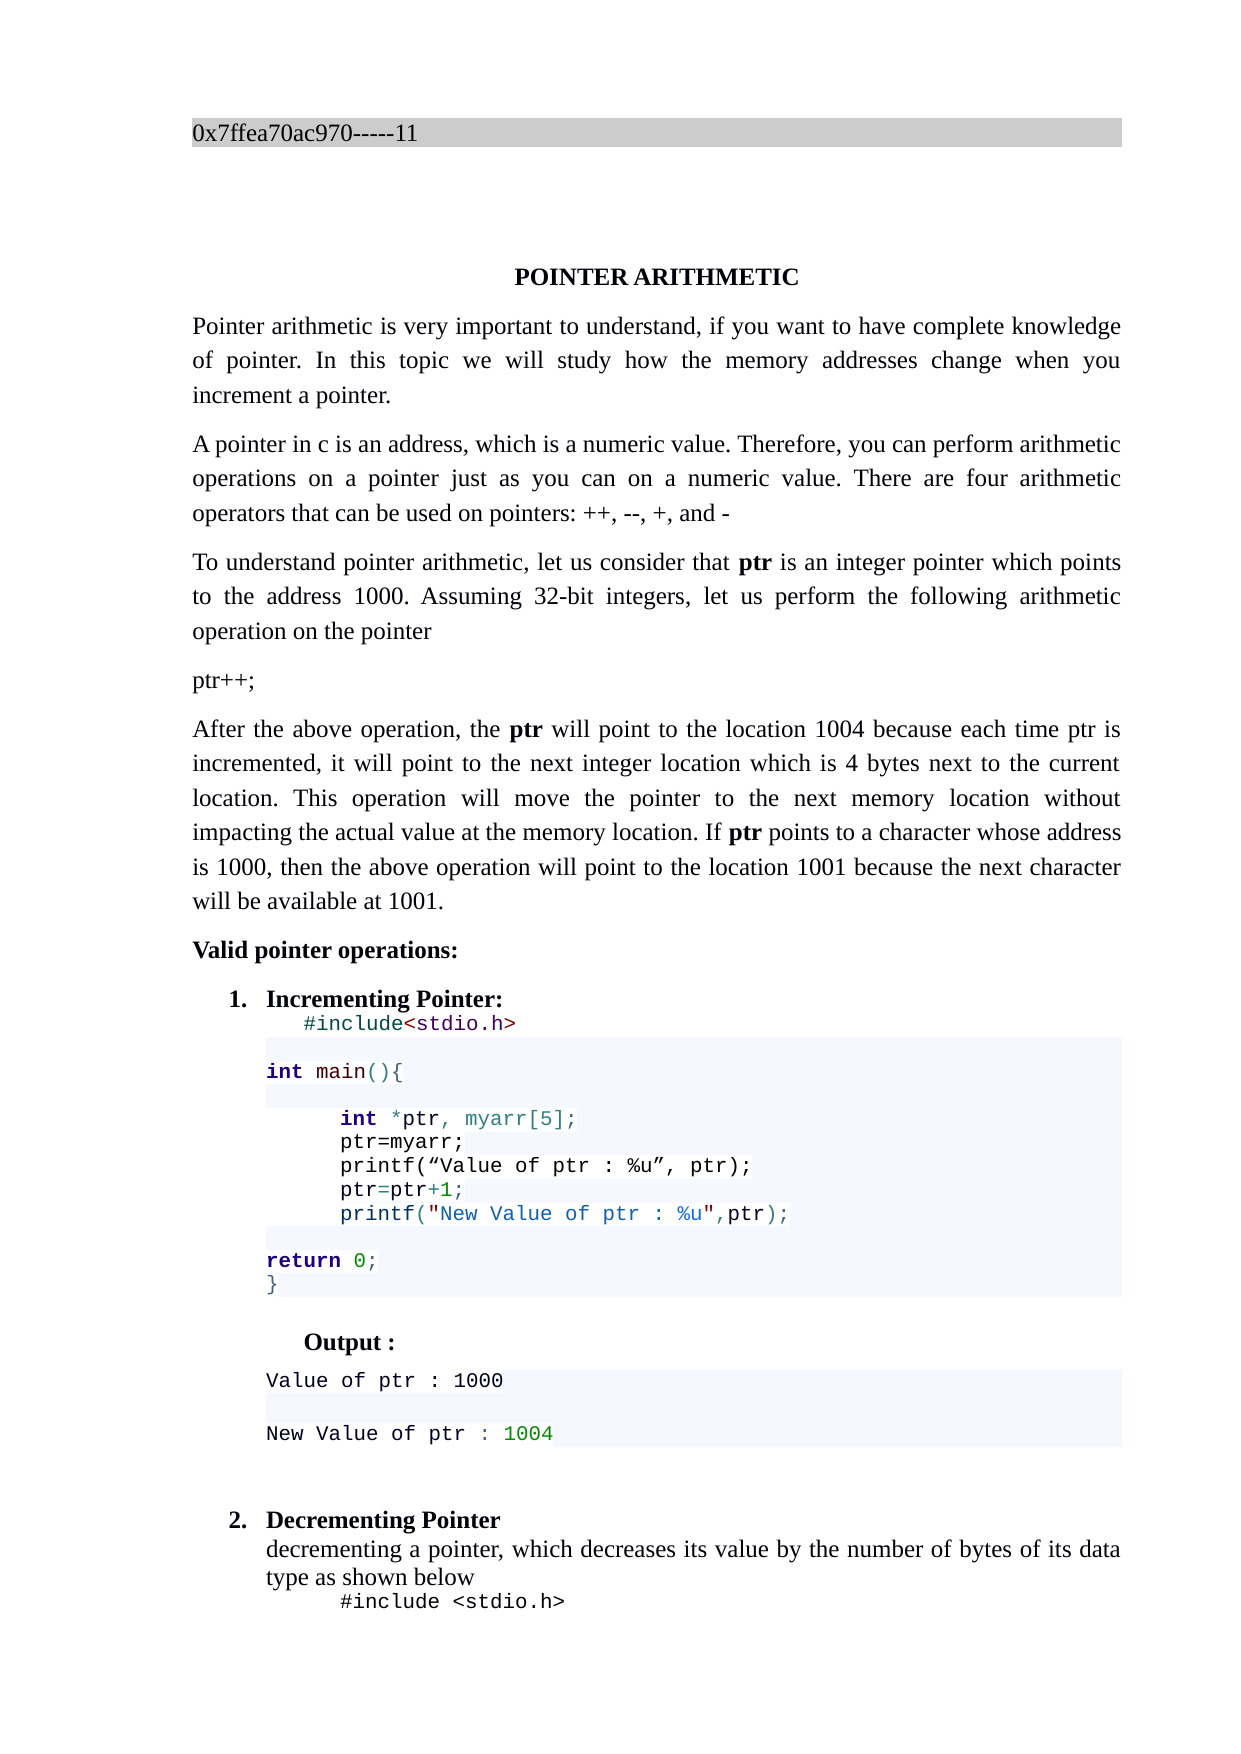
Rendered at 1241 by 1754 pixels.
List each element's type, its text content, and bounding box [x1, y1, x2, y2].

text ptr=ptr+1; [340, 1179, 1122, 1202]
text ptr=myarr; [340, 1132, 1122, 1155]
text Pointer arithmetic is very important to understand, if you want to have complete knowledge of pointer. In this topic we will study how the memory addresses change when you increment a pointer. [192, 311, 1122, 409]
text Valid pointer operations: [192, 936, 1122, 964]
text #include <stdio.h> [340, 1591, 1122, 1615]
text return 0; [266, 1250, 1122, 1273]
text int *ptr, myarr[5]; [340, 1108, 1122, 1132]
text decrementing a pointer, which decreases its value by the number of bytes of its data type as shown below [266, 1534, 1122, 1591]
text #include<stdio.h> [303, 1013, 1122, 1037]
list Decrementing Pointer [228, 1505, 1122, 1534]
text printf(“Value of ptr : %u”, ptr); [340, 1155, 1122, 1179]
text printf("New Value of ptr : %u",ptr); [340, 1202, 1122, 1226]
text New Value of ptr : 1004 [266, 1423, 1122, 1447]
text 0x7ffea70ac970-----11 [192, 118, 1122, 147]
text To understand pointer arithmetic, let us consider that ptr is an integer pointer which points to the address 1000. Assuming 32-bit integers, let us perform the following arithmetic operation on the pointer [192, 547, 1122, 645]
text Value of ptr : 1000 [266, 1370, 1122, 1393]
text int main(){ [266, 1061, 1122, 1084]
text POINTER ARITHMETIC [192, 262, 1122, 291]
text } [266, 1273, 1122, 1297]
list Incrementing Pointer: [228, 984, 1122, 1013]
text ptr++; [192, 665, 1122, 694]
text Output : [303, 1327, 1122, 1355]
text After the above operation, the ptr will point to the location 1004 because each time ptr is incremented, it will point to the next integer location which is 4 bytes next to the current location. This operation will move the pointer to the next memory location without impacting the actual value at the memory location. If ptr points to a character whose address is 1000, then the above operation will point to the location 1001 because the next character will be available at 1001. [192, 714, 1122, 915]
text A pointer in c is an address, which is a numeric value. Therefore, you can perform arithmetic operations on a pointer just as you can on a numeric value. There are four arithmetic operators that can be used on pointers: ++, --, +, and - [192, 429, 1122, 527]
